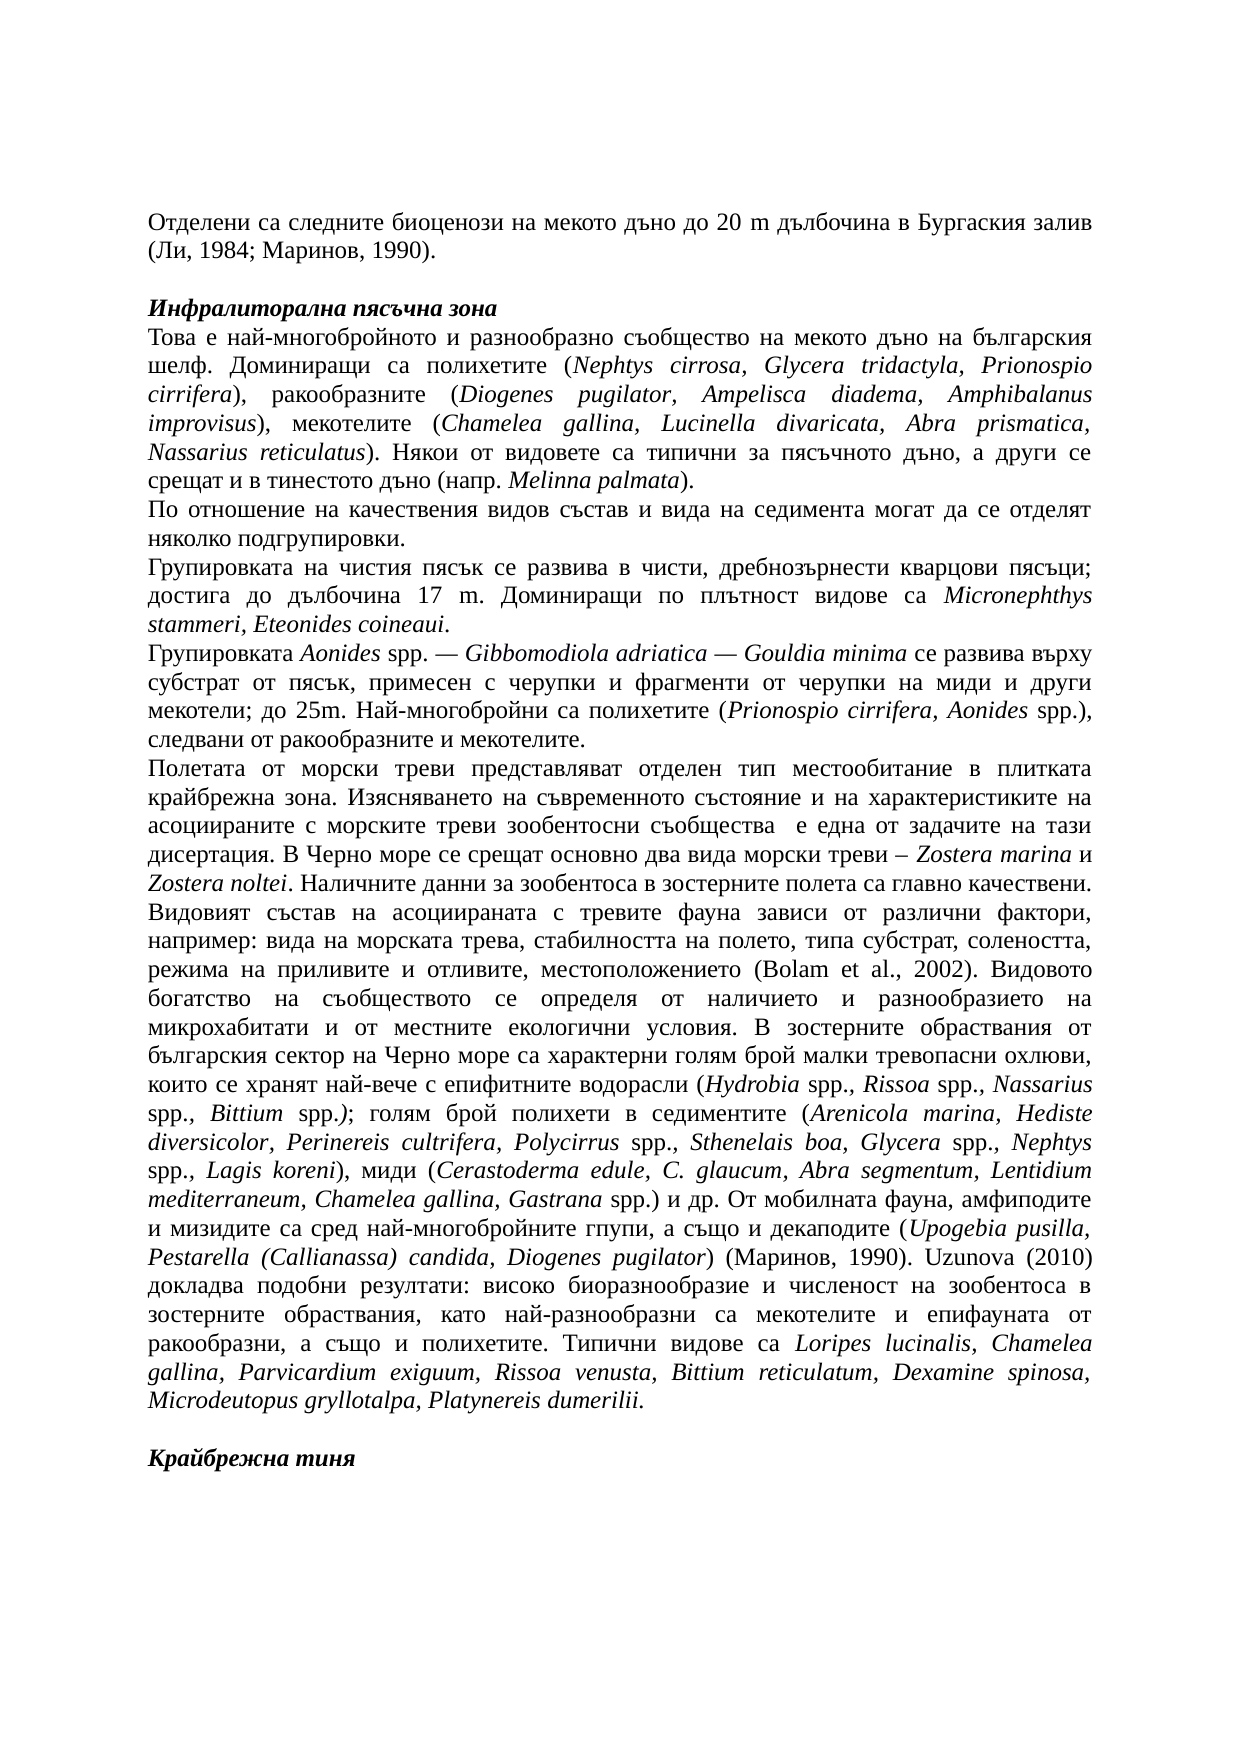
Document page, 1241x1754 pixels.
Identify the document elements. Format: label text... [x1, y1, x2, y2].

text Групировката на чистия пясък се развива в чисти, дребнозърнести кварцови пясъци; достига до дълбочина 17 m. Доминиращи по плътност видове са Micronephthys stammeri, Eteonides coineaui. [148, 552, 1093, 638]
text Групировката Aonides spp. — Gibbomodiola adriatica — Gouldia minima се развива върху субстрат от пясък, примесен с черупки и фрагменти от черупки на миди и други мекотели; до 25m. Най-многобройни са полихетите (Prionospio cirrifera, Aonides spp.), следвани от ракообразните и мекотелите. [148, 638, 1093, 753]
text По отношение на качествения видов състав и вида на седимента могат да се отделят няколко подгрупировки. [148, 494, 1093, 552]
text Крайбрежна тиня [148, 1443, 1093, 1472]
text Полетата от морски треви представляват отделен тип местообитание в плитката крайбрежна зона. Изясняването на съвременното състояние и на характеристиките на асоциираните с морските треви зообентосни съобщества е една от задачите на тази дисертация. В Черно море се срещат основно два вида морски треви – Zostera marina и Zostera noltei. Наличните данни за зообентоса в зостерните полета са главно качествени. Видовият състав на асоциираната с тревите фауна зависи от различни фактори, например: вида на морската трева, стабилността на полето, типа субстрат, солеността, режима на приливите и отливите, местоположението (Bolam et al., 2002). Видовото богатство на съобществото се определя от наличието и разнообразието на микрохабитати и от местните екологични условия. В зостерните обраствания от българския сектор на Черно море са характерни голям брой малки тревопасни охлюви, които се хранят най-вече с епифитните водорасли (Hydrobia spp., Rissoa spp., Nassarius spp., Bittium spp.); голям брой полихети в седиментите (Arenicola marina, Hediste diversicolor, Perinereis cultrifera, Polycirrus spp., Sthenelais boa, Glycera spp., Nephtys spp., Lagis koreni), миди (Cerastoderma edule, C. glaucum, Abra segmentum, Lentidium mediterraneum, Chamelea gallina, Gastrana spp.) и др. От мобилната фауна, амфиподите и мизидите са сред най-многобройните гпупи, а също и декаподите (Upogebia pusilla, Pestarella (Callianassa) candida, Diogenes pugilator) (Маринов, 1990). Uzunova (2010) докладва подобни резултати: високо биоразнообразие и численост на зообентоса в зостерните обраствания, като най-разнообразни са мекотелите и епифауната от ракообразни, а също и полихетите. Типични видове са Loripes lucinalis, Chamelea gallina, Parvicardium exiguum, Rissoa venusta, Bittium reticulatum, Dexamine spinosa, Microdeutopus gryllotalpa, Platynereis dumerilii. [148, 753, 1093, 1414]
text Това е най-многобройното и разнообразно съобщество на мекото дъно на българския шелф. Доминиращи са полихетите (Nephtys cirrosa, Glycera tridactyla, Prionospio cirrifera), ракообразните (Diogenes pugilator, Ampelisca diadema, Amphibalanus improvisus), мекотелите (Chamelea gallina, Lucinella divaricata, Abra prismatica, Nassarius reticulatus). Някои от видовете са типични за пясъчното дъно, а други се срещат и в тинестото дъно (напр. Melinna palmata). [148, 322, 1093, 494]
text Отделени са следните биоценози на мекото дъно до 20 m дълбочина в Бургаския залив (Ли, 1984; Маринов, 1990). [148, 207, 1093, 264]
text Инфралиторална пясъчна зона [148, 293, 1093, 322]
